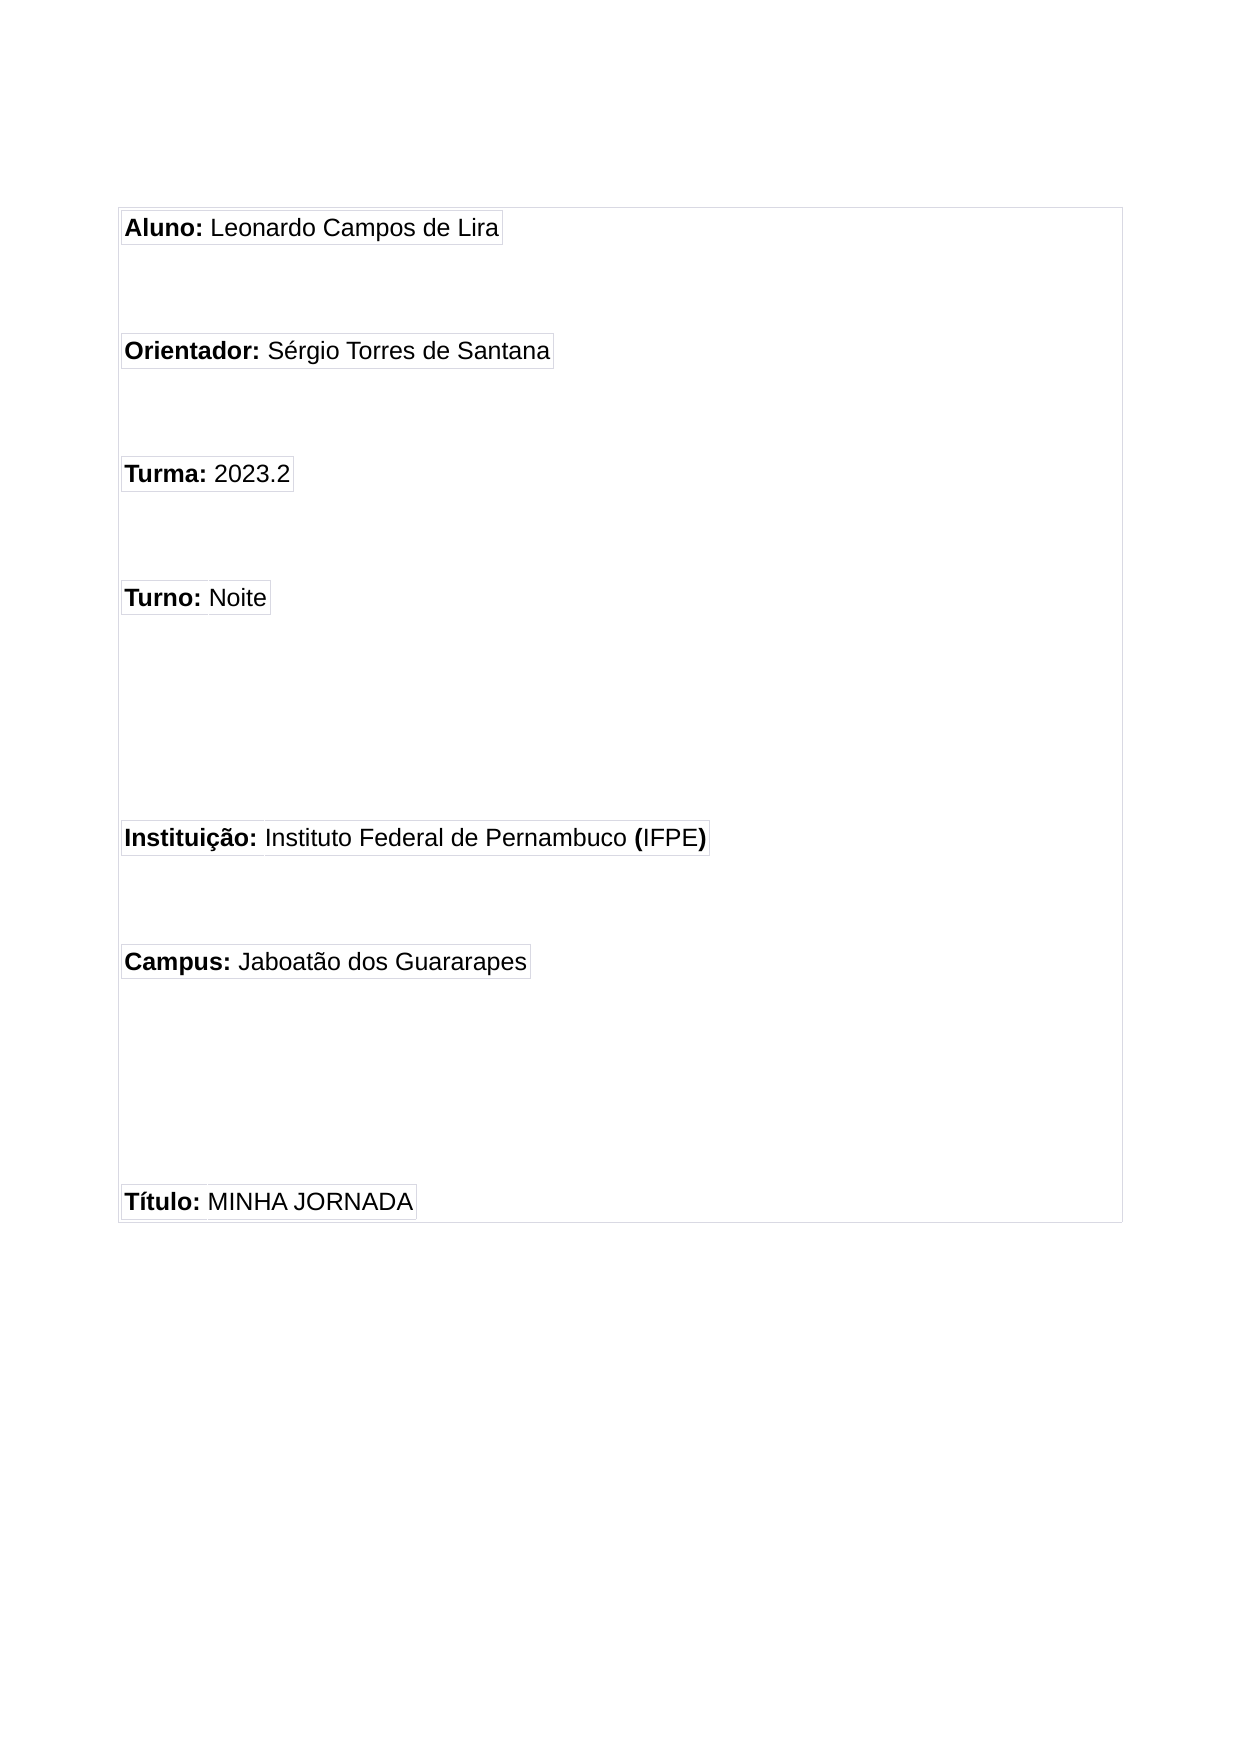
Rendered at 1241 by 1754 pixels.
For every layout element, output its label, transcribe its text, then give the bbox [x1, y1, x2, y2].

text Orientador: Sérgio Torres de Santana [119, 330, 1122, 368]
text Aluno: Leonardo Campos de Lira [119, 208, 1122, 244]
text Turma: 2023.2 [119, 453, 1122, 491]
text Instituição: Instituto Federal de Pernambuco (IFPE) [119, 817, 1122, 855]
text Turno: Noite [119, 577, 1122, 614]
text Campus: Jaboatão dos Guararapes [119, 941, 1122, 978]
text Título: MINHA JORNADA [119, 1181, 1122, 1222]
